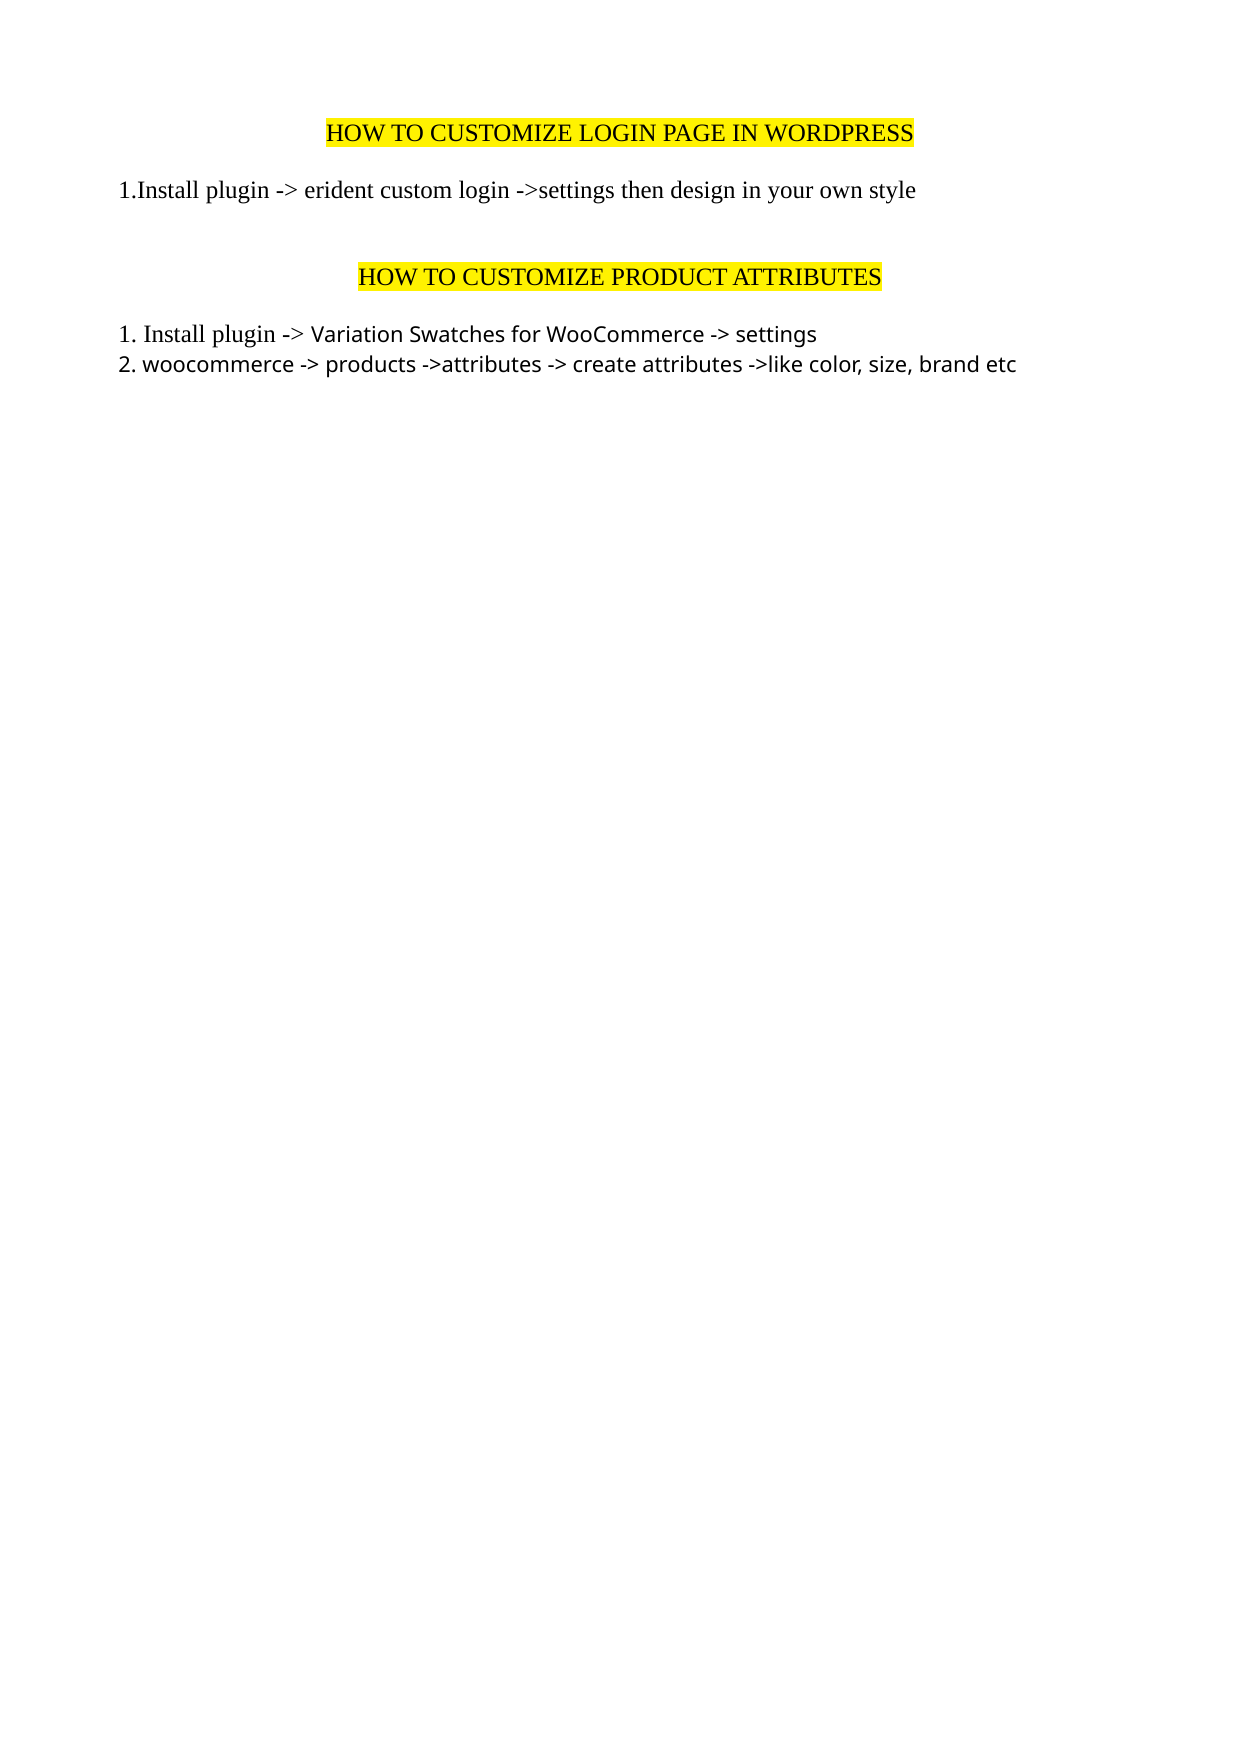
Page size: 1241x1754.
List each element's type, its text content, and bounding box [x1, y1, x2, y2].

text HOW TO CUSTOMIZE LOGIN PAGE IN WORDPRESS [118, 118, 1122, 147]
text 1.Install plugin -> erident custom login ->settings then design in your own style [118, 176, 1122, 204]
text 1. Install plugin -> Variation Swatches for WooCommerce -> settings [118, 319, 1122, 349]
text HOW TO CUSTOMIZE PRODUCT ATTRIBUTES [118, 262, 1122, 291]
text 2. woocommerce -> products ->attributes -> create attributes ->like color, size, brand etc [118, 349, 1122, 379]
